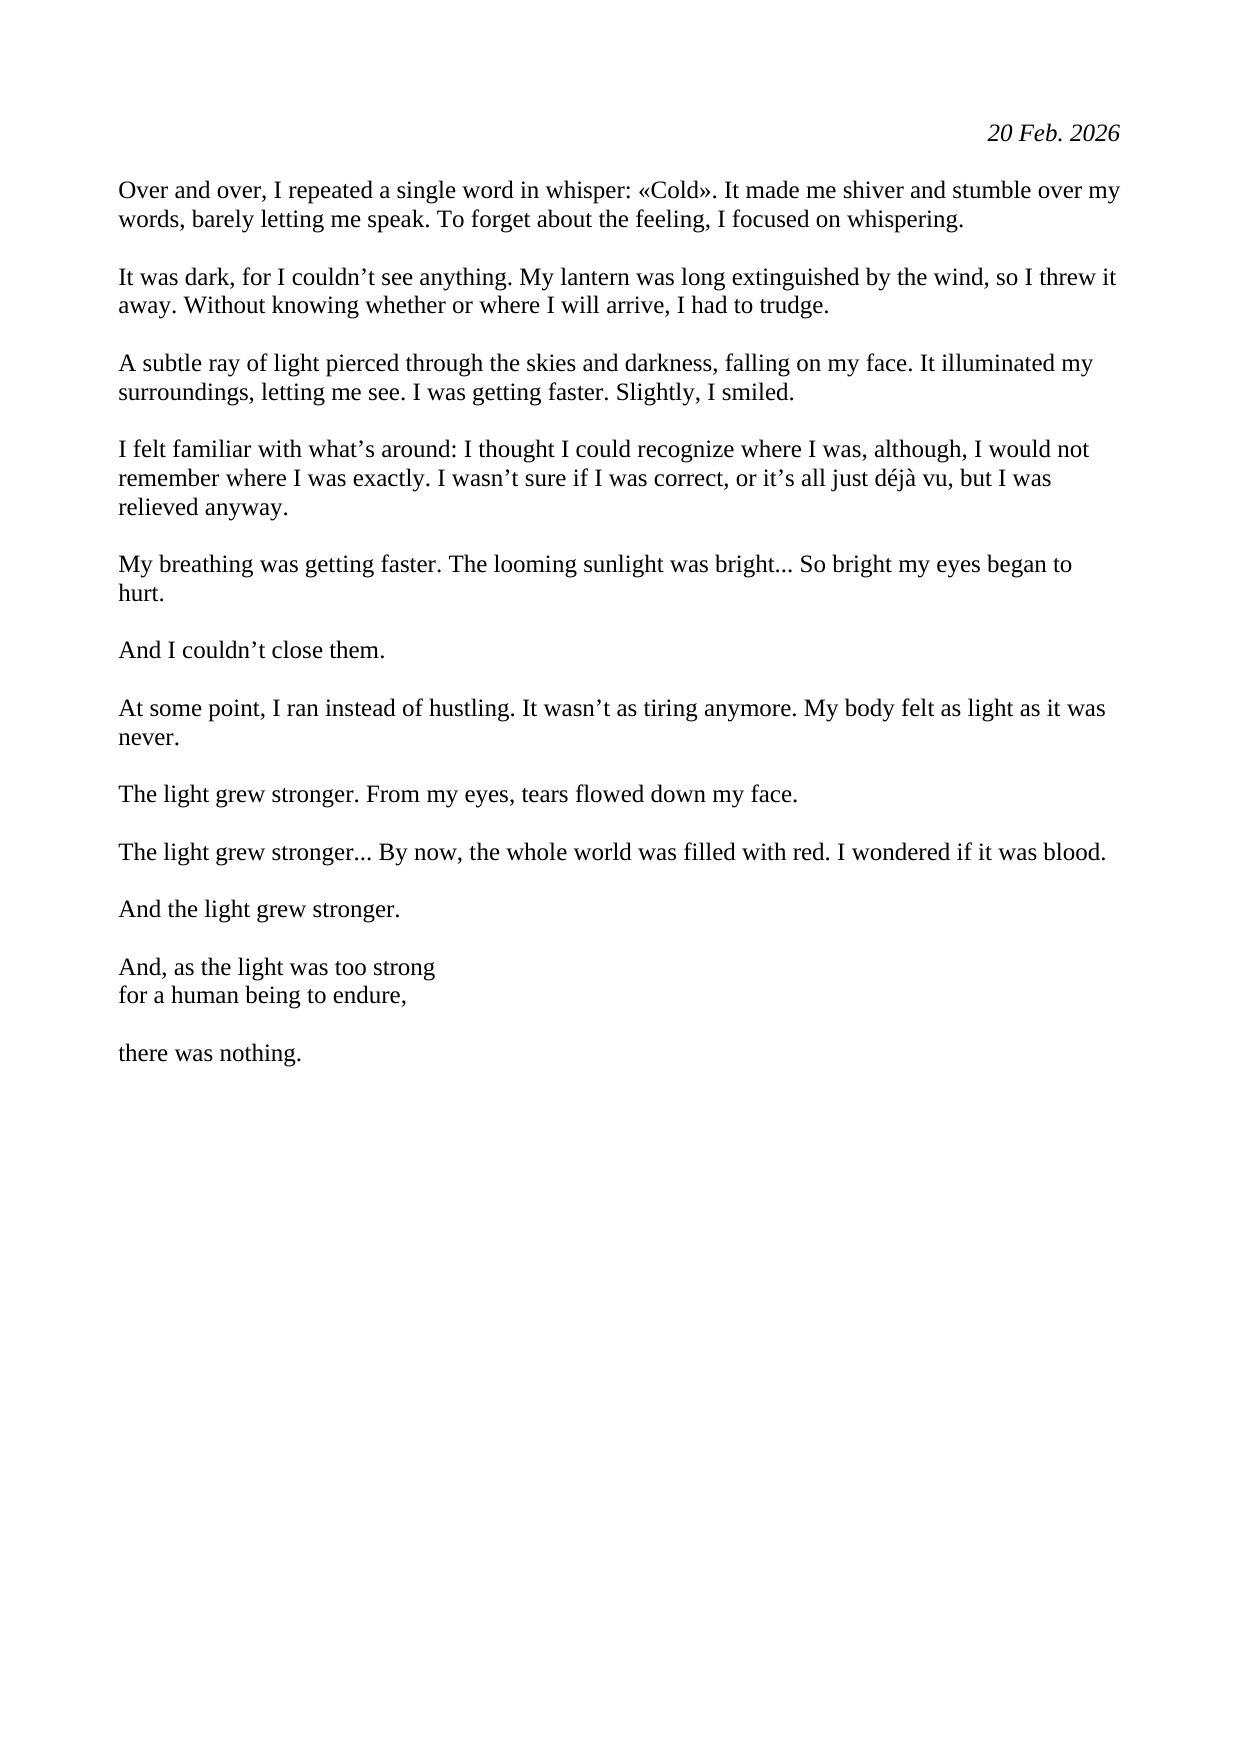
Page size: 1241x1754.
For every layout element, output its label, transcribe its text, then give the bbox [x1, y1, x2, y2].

text It was dark, for I couldn’t see anything. My lantern was long extinguished by the wind, so I threw it away. Without knowing whether or where I will arrive, I had to trudge. [118, 262, 1122, 319]
text The light grew stronger... By now, the whole world was filled with red. I wondered if it was blood. [118, 837, 1122, 866]
text 20 Feb. 2026 [118, 118, 1122, 147]
text And I couldn’t close them. [118, 636, 1122, 664]
text My breathing was getting faster. The looming sunlight was bright... So bright my eyes began to hurt. [118, 549, 1122, 607]
text A subtle ray of light pierced through the skies and darkness, falling on my face. It illuminated my surroundings, letting me see. I was getting faster. Slightly, I smiled. [118, 348, 1122, 406]
text there was nothing. [118, 1038, 1122, 1067]
text for a human being to endure, [118, 981, 1122, 1009]
text Over and over, I repeated a single word in whisper: «Cold». It made me shiver and stumble over my words, barely letting me speak. To forget about the feeling, I focused on whispering. [118, 176, 1122, 233]
text And, as the light was too strong [118, 952, 1122, 981]
text At some point, I ran instead of hustling. It wasn’t as tiring anymore. My body felt as light as it was never. [118, 693, 1122, 751]
text The light grew stronger. From my eyes, tears flowed down my face. [118, 779, 1122, 808]
text And the light grew stronger. [118, 894, 1122, 923]
text I felt familiar with what’s around: I thought I could recognize where I was, although, I would not remember where I was exactly. I wasn’t sure if I was correct, or it’s all just déjà vu, but I was relieved anyway. [118, 434, 1122, 521]
